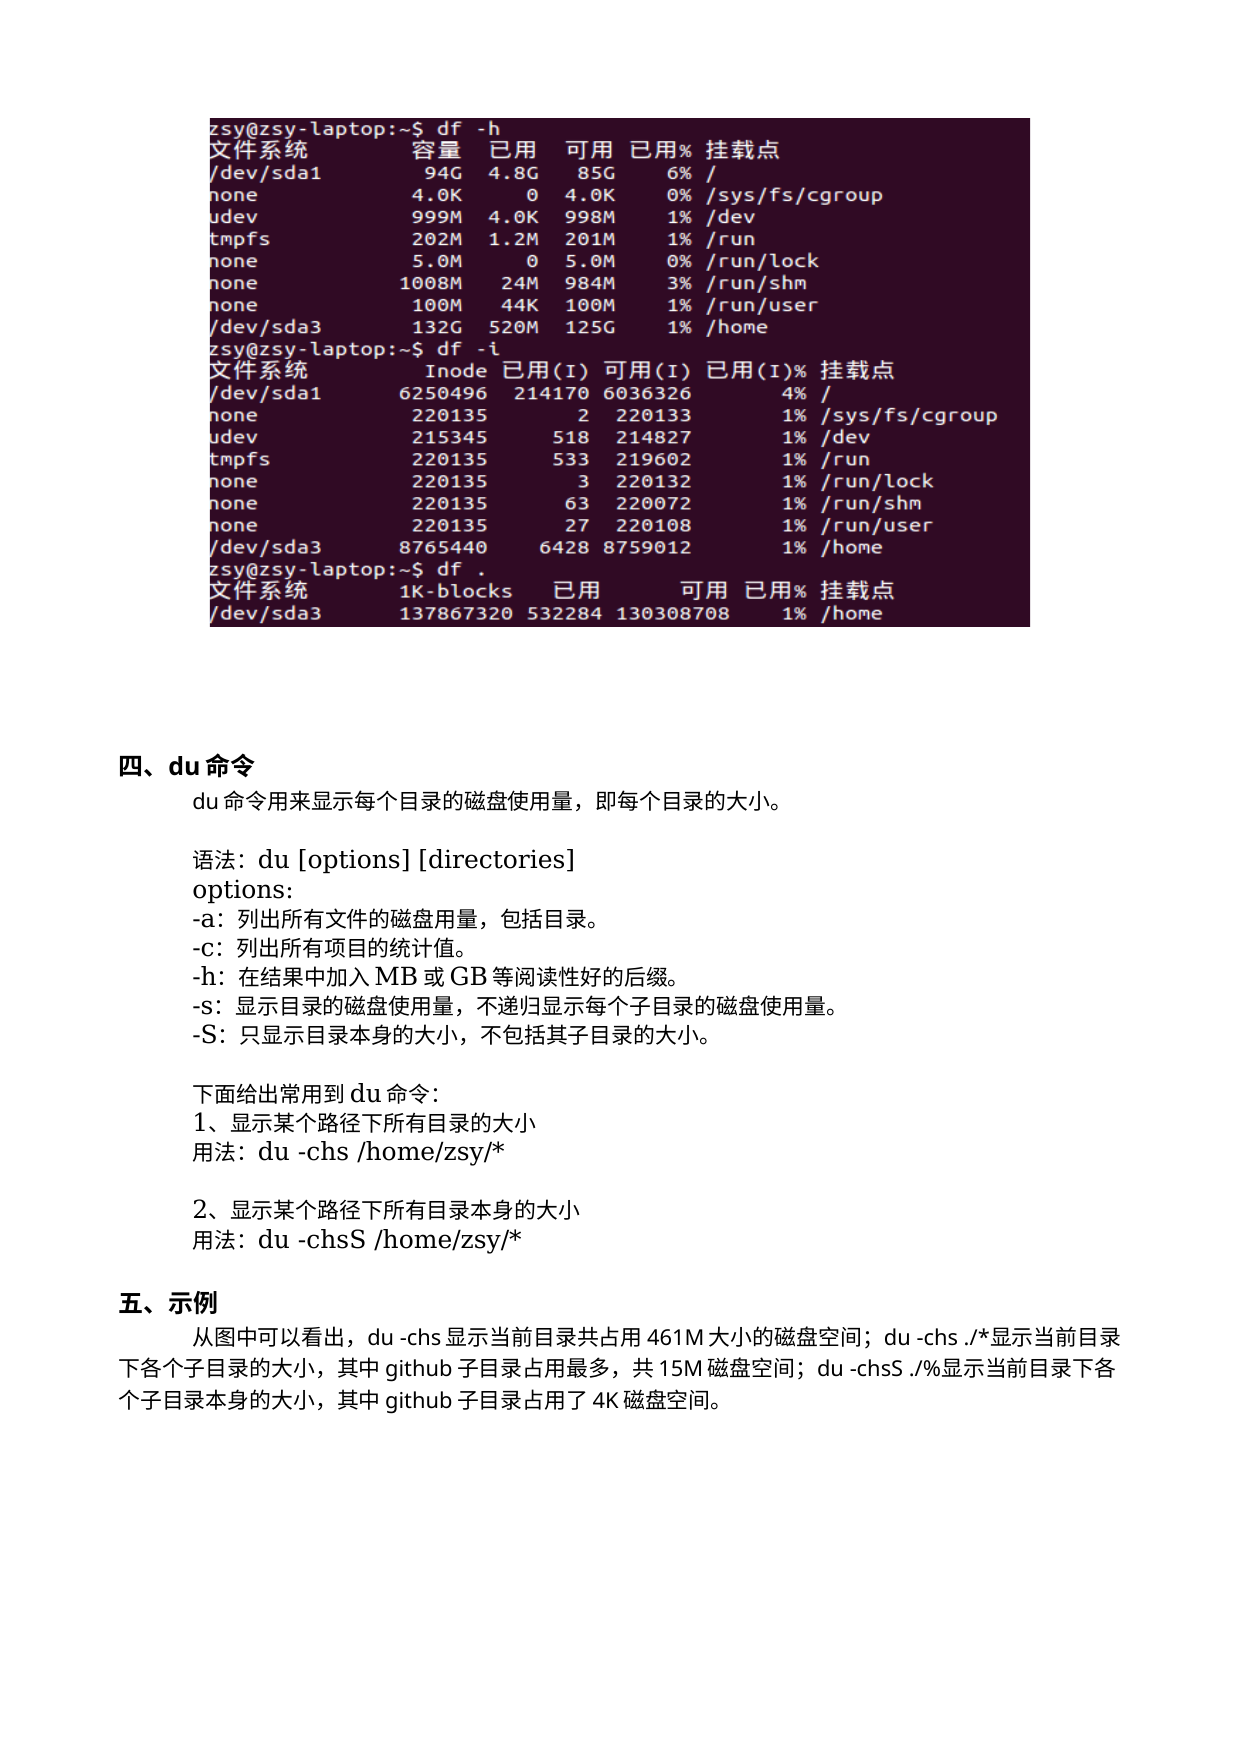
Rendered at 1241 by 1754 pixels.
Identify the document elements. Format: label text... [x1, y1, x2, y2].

text 语法：du [options] [directories] [118, 846, 1122, 875]
text options: [118, 875, 1122, 904]
text 用法：du -chs /home/zsy/* [118, 1137, 1122, 1167]
text -s：显示目录的磁盘使用量，不递归显示每个子目录的磁盘使用量。 [118, 992, 1122, 1021]
text -h：在结果中加入MB或GB等阅读性好的后缀。 [118, 962, 1122, 992]
picture [209, 118, 1031, 627]
text -S：只显示目录本身的大小，不包括其子目录的大小。 [118, 1021, 1122, 1050]
text 下面给出常用到du命令： [118, 1079, 1122, 1108]
text 五、示例 [118, 1283, 1122, 1319]
text -a：列出所有文件的磁盘用量，包括目录。 [118, 904, 1122, 933]
text -c：列出所有项目的统计值。 [118, 933, 1122, 962]
text 从图中可以看出，du -chs显示当前目录共占用461M大小的磁盘空间；du -chs ./*显示当前目录下各个子目录的大小，其中github子目录占用最多，共15M磁盘空间；du -chsS ./%显示当前目录下各个子目录本身的大小，其中github子目录占用了4K磁盘空间。 [118, 1319, 1122, 1415]
text 1、显示某个路径下所有目录的大小 [118, 1108, 1122, 1137]
text 用法：du -chsS /home/zsy/* [118, 1225, 1122, 1254]
text 2、显示某个路径下所有目录本身的大小 [118, 1196, 1122, 1225]
text du命令用来显示每个目录的磁盘使用量，即每个目录的大小。 [118, 782, 1122, 817]
text 四、du命令 [118, 746, 1122, 782]
